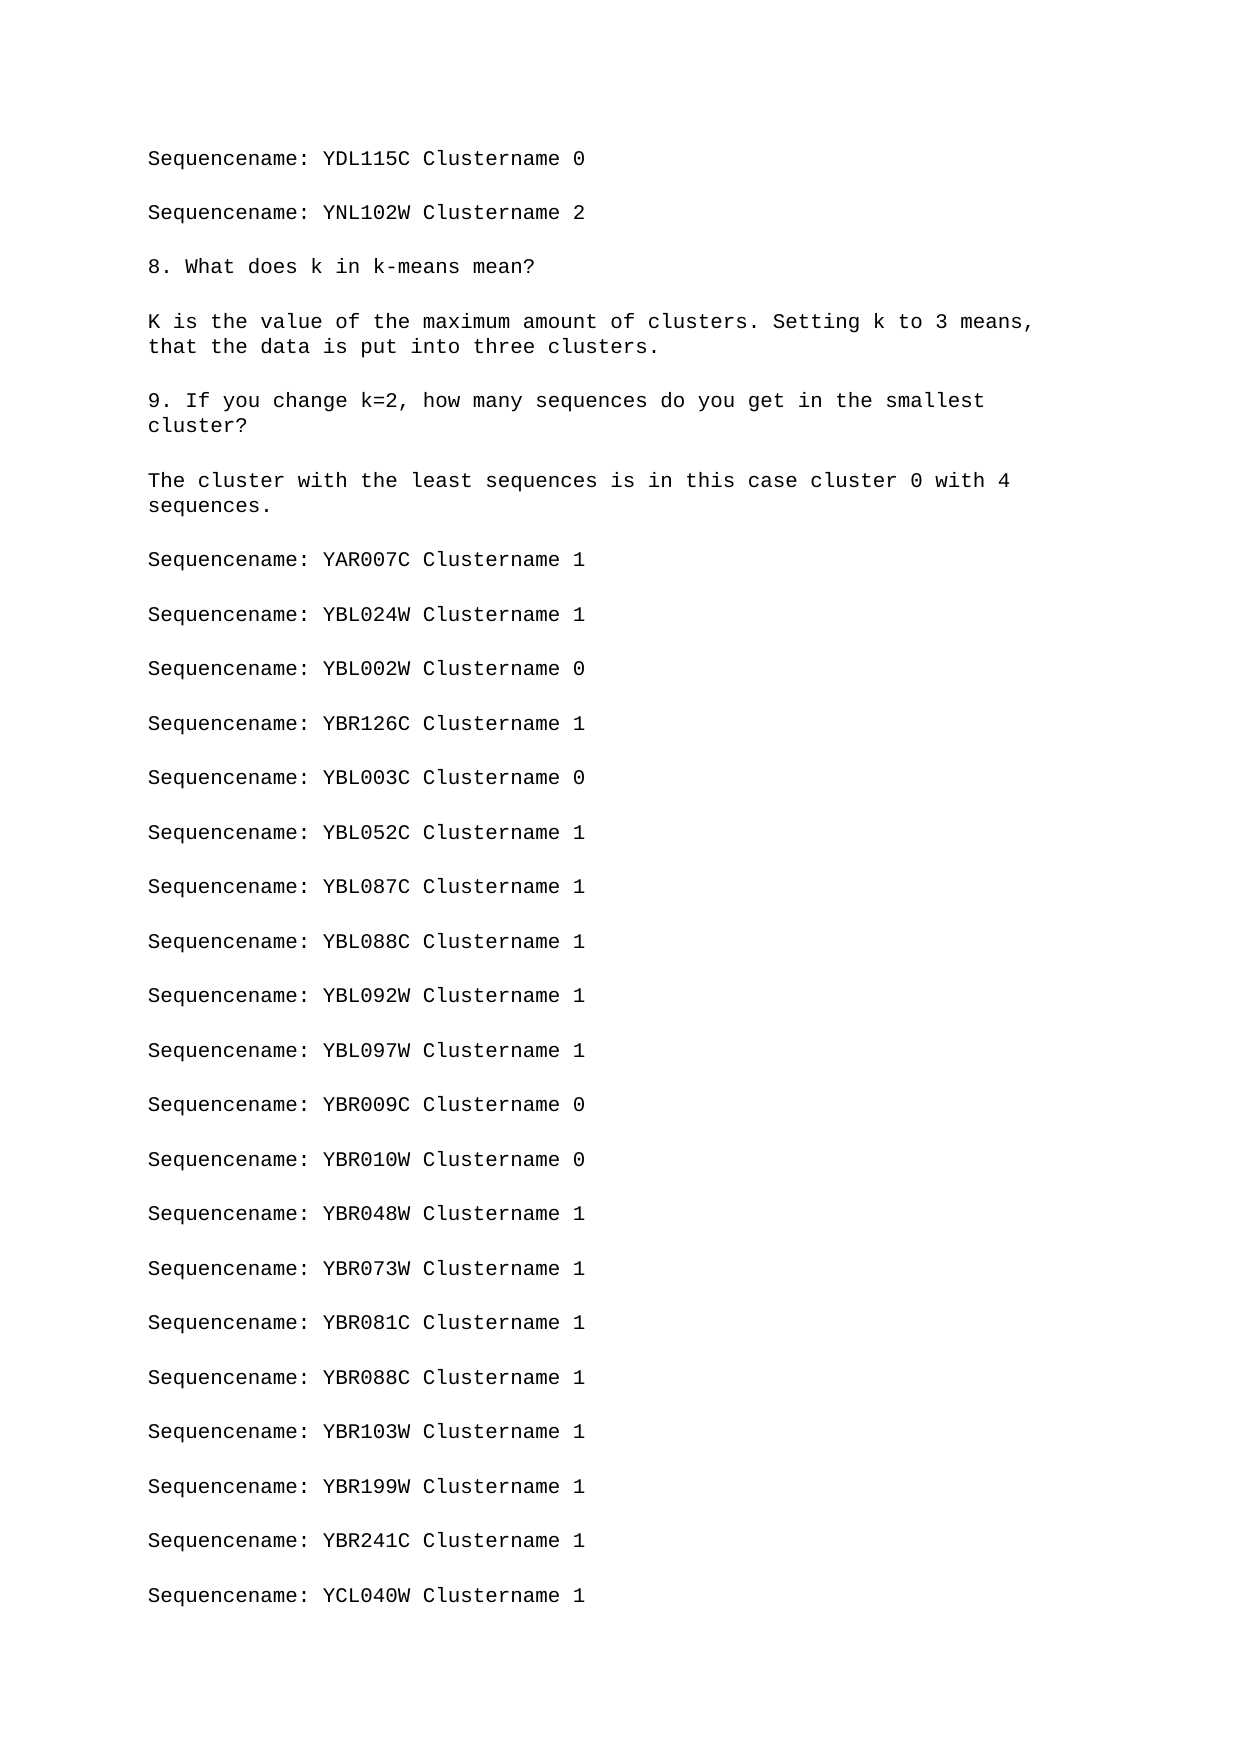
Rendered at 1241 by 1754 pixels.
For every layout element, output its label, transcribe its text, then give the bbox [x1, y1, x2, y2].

text Sequencename: YBR126C Clustername 1 [148, 713, 1093, 737]
text Sequencename: YNL102W Clustername 2 [148, 202, 1093, 226]
text Sequencename: YBR010W Clustername 0 [148, 1149, 1093, 1172]
text Sequencename: YBR081C Clustername 1 [148, 1312, 1093, 1336]
text Sequencename: YAR007C Clustername 1 [148, 549, 1093, 573]
text Sequencename: YBR073W Clustername 1 [148, 1258, 1093, 1281]
text The cluster with the least sequences is in this case cluster 0 with 4 sequences. [148, 470, 1093, 519]
text 9. If you change k=2, how many sequences do you get in the smallest cluster? [148, 391, 1093, 439]
text Sequencename: YBL097W Clustername 1 [148, 1040, 1093, 1063]
text Sequencename: YBL003C Clustername 0 [148, 767, 1093, 791]
text Sequencename: YBL024W Clustername 1 [148, 604, 1093, 628]
text Sequencename: YBR103W Clustername 1 [148, 1421, 1093, 1445]
text Sequencename: YBR199W Clustername 1 [148, 1476, 1093, 1499]
text Sequencename: YBR241C Clustername 1 [148, 1530, 1093, 1554]
text Sequencename: YBL092W Clustername 1 [148, 985, 1093, 1009]
text Sequencename: YCL040W Clustername 1 [148, 1584, 1093, 1608]
text Sequencename: YBR048W Clustername 1 [148, 1203, 1093, 1227]
text Sequencename: YBL087C Clustername 1 [148, 876, 1093, 900]
text Sequencename: YBR088C Clustername 1 [148, 1367, 1093, 1390]
text K is the value of the maximum amount of clusters. Setting k to 3 means, that the data is put into three clusters. [148, 311, 1093, 360]
text Sequencename: YBL088C Clustername 1 [148, 931, 1093, 954]
text 8. What does k in k-means mean? [148, 257, 1093, 280]
text Sequencename: YDL115C Clustername 0 [148, 148, 1093, 171]
text Sequencename: YBR009C Clustername 0 [148, 1094, 1093, 1118]
text Sequencename: YBL002W Clustername 0 [148, 658, 1093, 682]
text Sequencename: YBL052C Clustername 1 [148, 822, 1093, 846]
